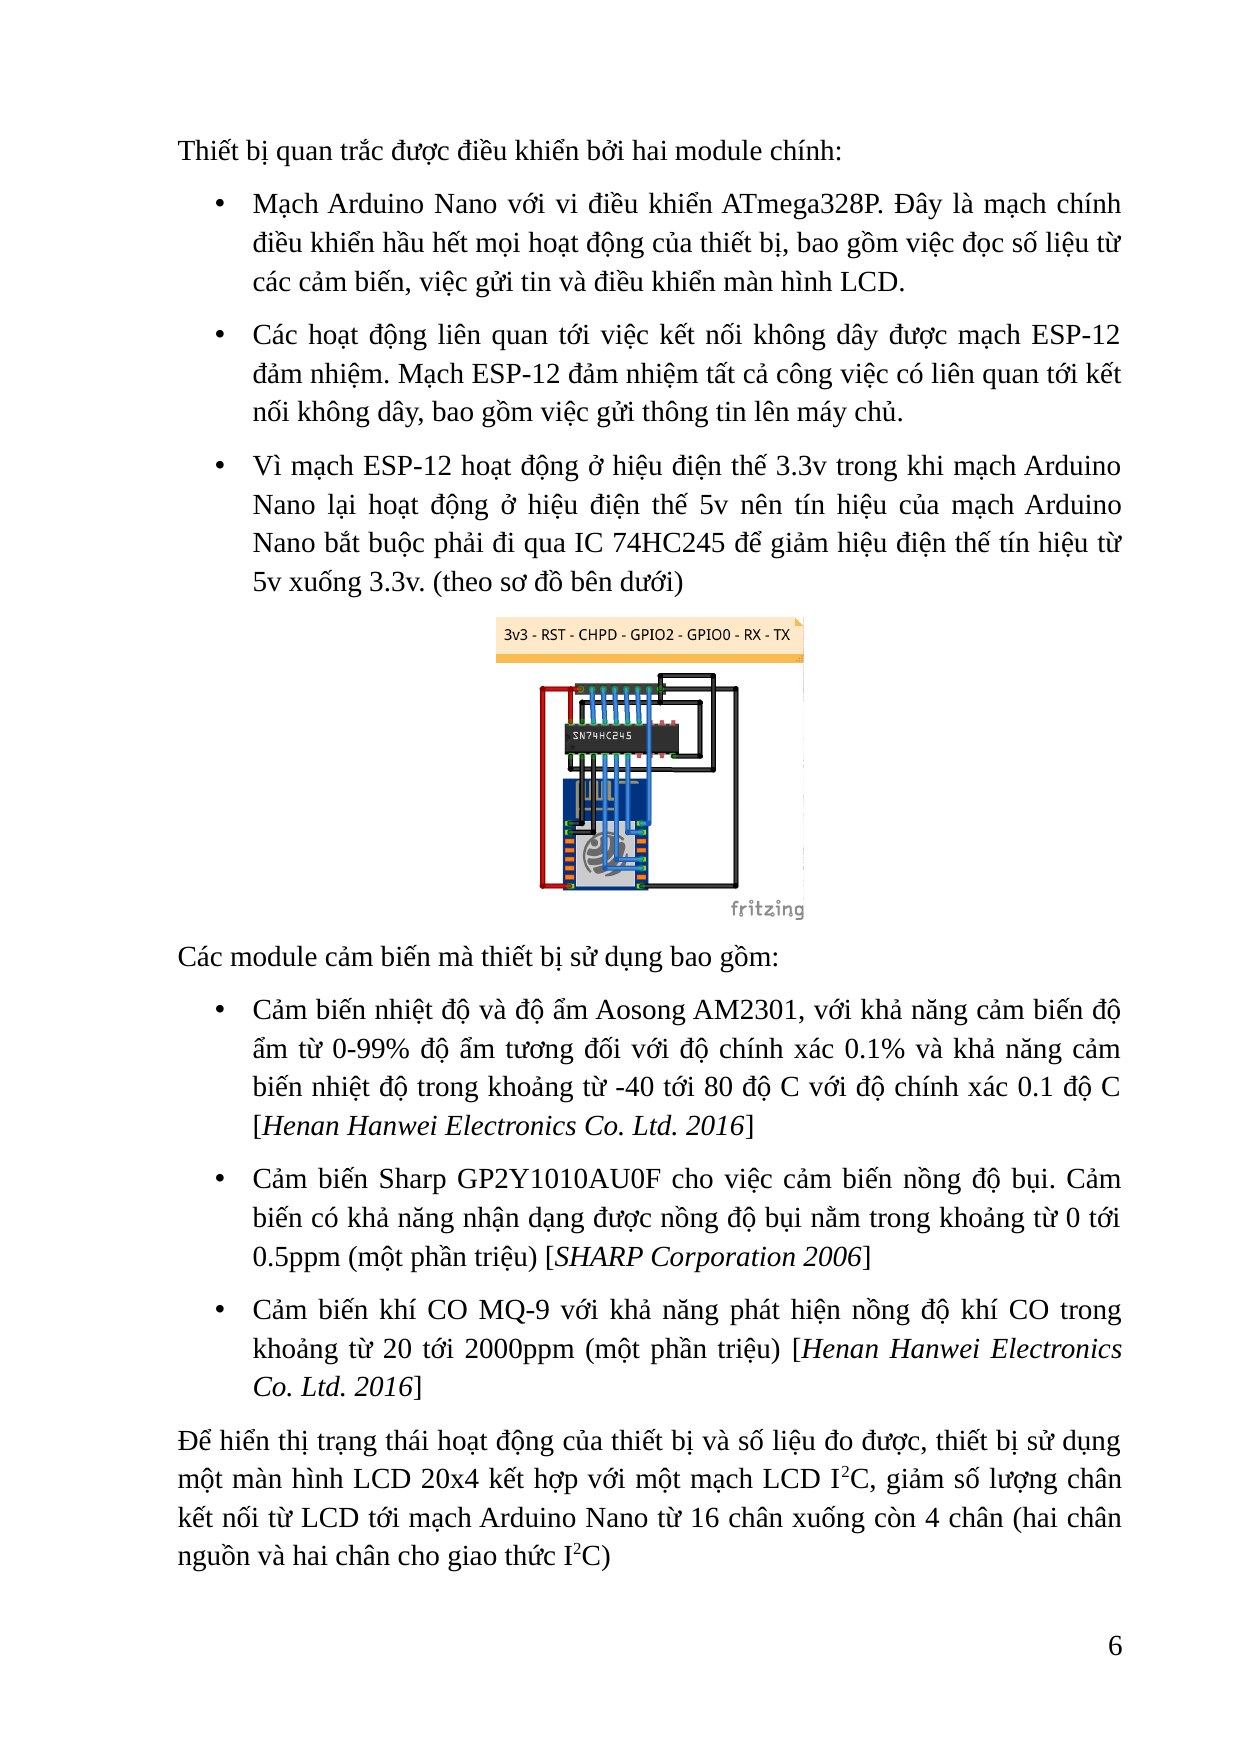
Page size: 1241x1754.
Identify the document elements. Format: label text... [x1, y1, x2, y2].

picture [496, 617, 804, 920]
text Các module cảm biến mà thiết bị sử dụng bao gồm: [177, 939, 1122, 972]
list Cảm biến khí CO MQ-9 với khả năng phát hiện nồng độ khí CO trong khoảng từ 20 tới 2000ppm (một phần triệu) [Henan Hanwei Electronics Co. Ltd. 2016] [215, 1292, 1122, 1403]
list Cảm biến Sharp GP2Y1010AU0F cho việc cảm biến nồng độ bụi. Cảm biến có khả năng nhận dạng được nồng độ bụi nằm trong khoảng từ 0 tới 0.5ppm (một phần triệu) [SHARP Corporation 2006] [215, 1161, 1122, 1272]
text Để hiển thị trạng thái hoạt động của thiết bị và số liệu đo được, thiết bị sử dụng một màn hình LCD 20x4 kết hợp với một mạch LCD I2C, giảm số lượng chân kết nối từ LCD tới mạch Arduino Nano từ 16 chân xuống còn 4 chân (hai chân nguồn và hai chân cho giao thức I2C) [177, 1423, 1122, 1572]
list Các hoạt động liên quan tới việc kết nối không dây được mạch ESP-12 đảm nhiệm. Mạch ESP-12 đảm nhiệm tất cả công việc có liên quan tới kết nối không dây, bao gồm việc gửi thông tin lên máy chủ. [215, 317, 1122, 428]
list Cảm biến nhiệt độ và độ ẩm Aosong AM2301, với khả năng cảm biến độ ẩm từ 0-99% độ ẩm tương đối với độ chính xác 0.1% và khả năng cảm biến nhiệt độ trong khoảng từ -40 tới 80 độ C với độ chính xác 0.1 độ C [Henan Hanwei Electronics Co. Ltd. 2016] [215, 992, 1122, 1141]
list Mạch Arduino Nano với vi điều khiển ATmega328P. Đây là mạch chính điều khiển hầu hết mọi hoạt động của thiết bị, bao gồm việc đọc số liệu từ các cảm biến, việc gửi tin và điều khiển màn hình LCD. [215, 187, 1122, 297]
list Vì mạch ESP-12 hoạt động ở hiệu điện thế 3.3v trong khi mạch Arduino Nano lại hoạt động ở hiệu điện thế 5v nên tín hiệu của mạch Arduino Nano bắt buộc phải đi qua IC 74HC245 để giảm hiệu điện thế tín hiệu từ 5v xuống 3.3v. (theo sơ đồ bên dưới) [215, 448, 1122, 597]
text Thiết bị quan trắc được điều khiển bởi hai module chính: [177, 133, 1122, 167]
